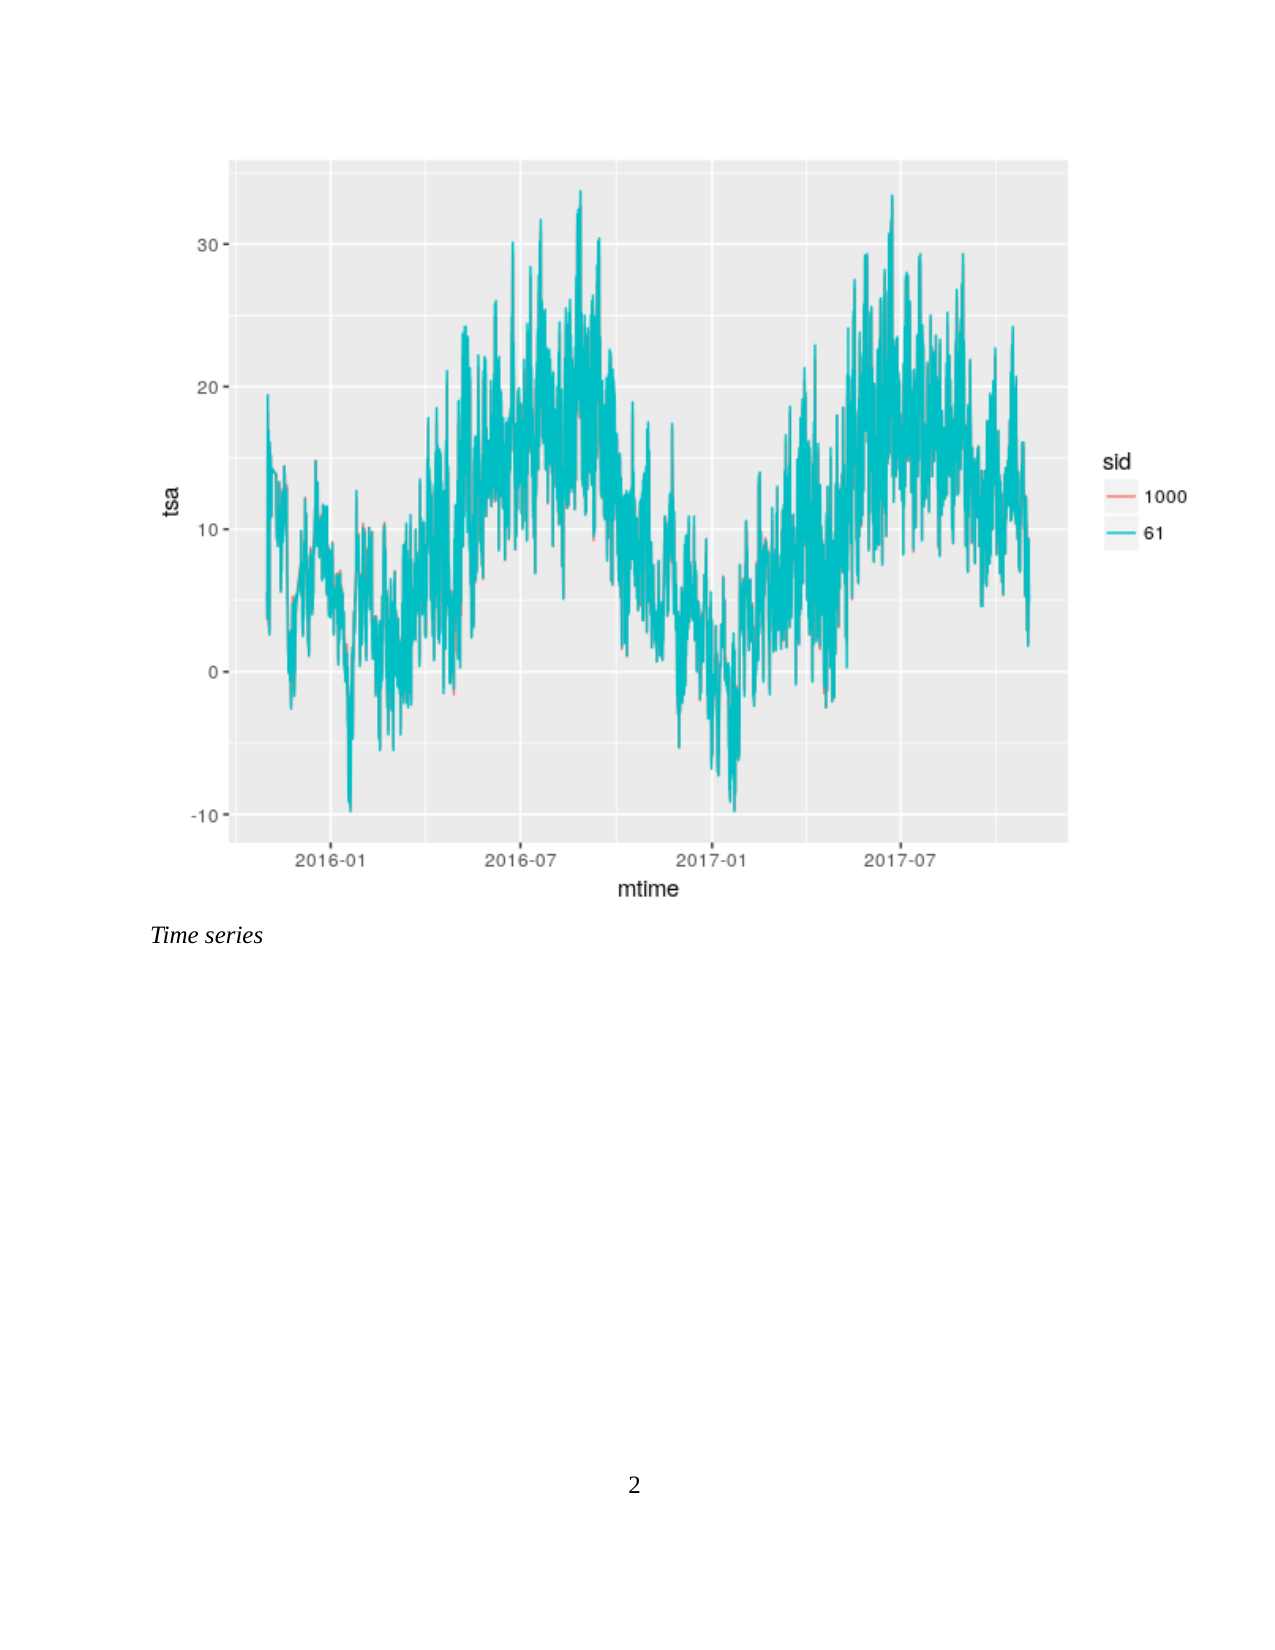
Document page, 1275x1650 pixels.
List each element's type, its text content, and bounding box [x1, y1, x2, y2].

picture [150, 150, 1212, 908]
text Time series [150, 920, 1125, 949]
